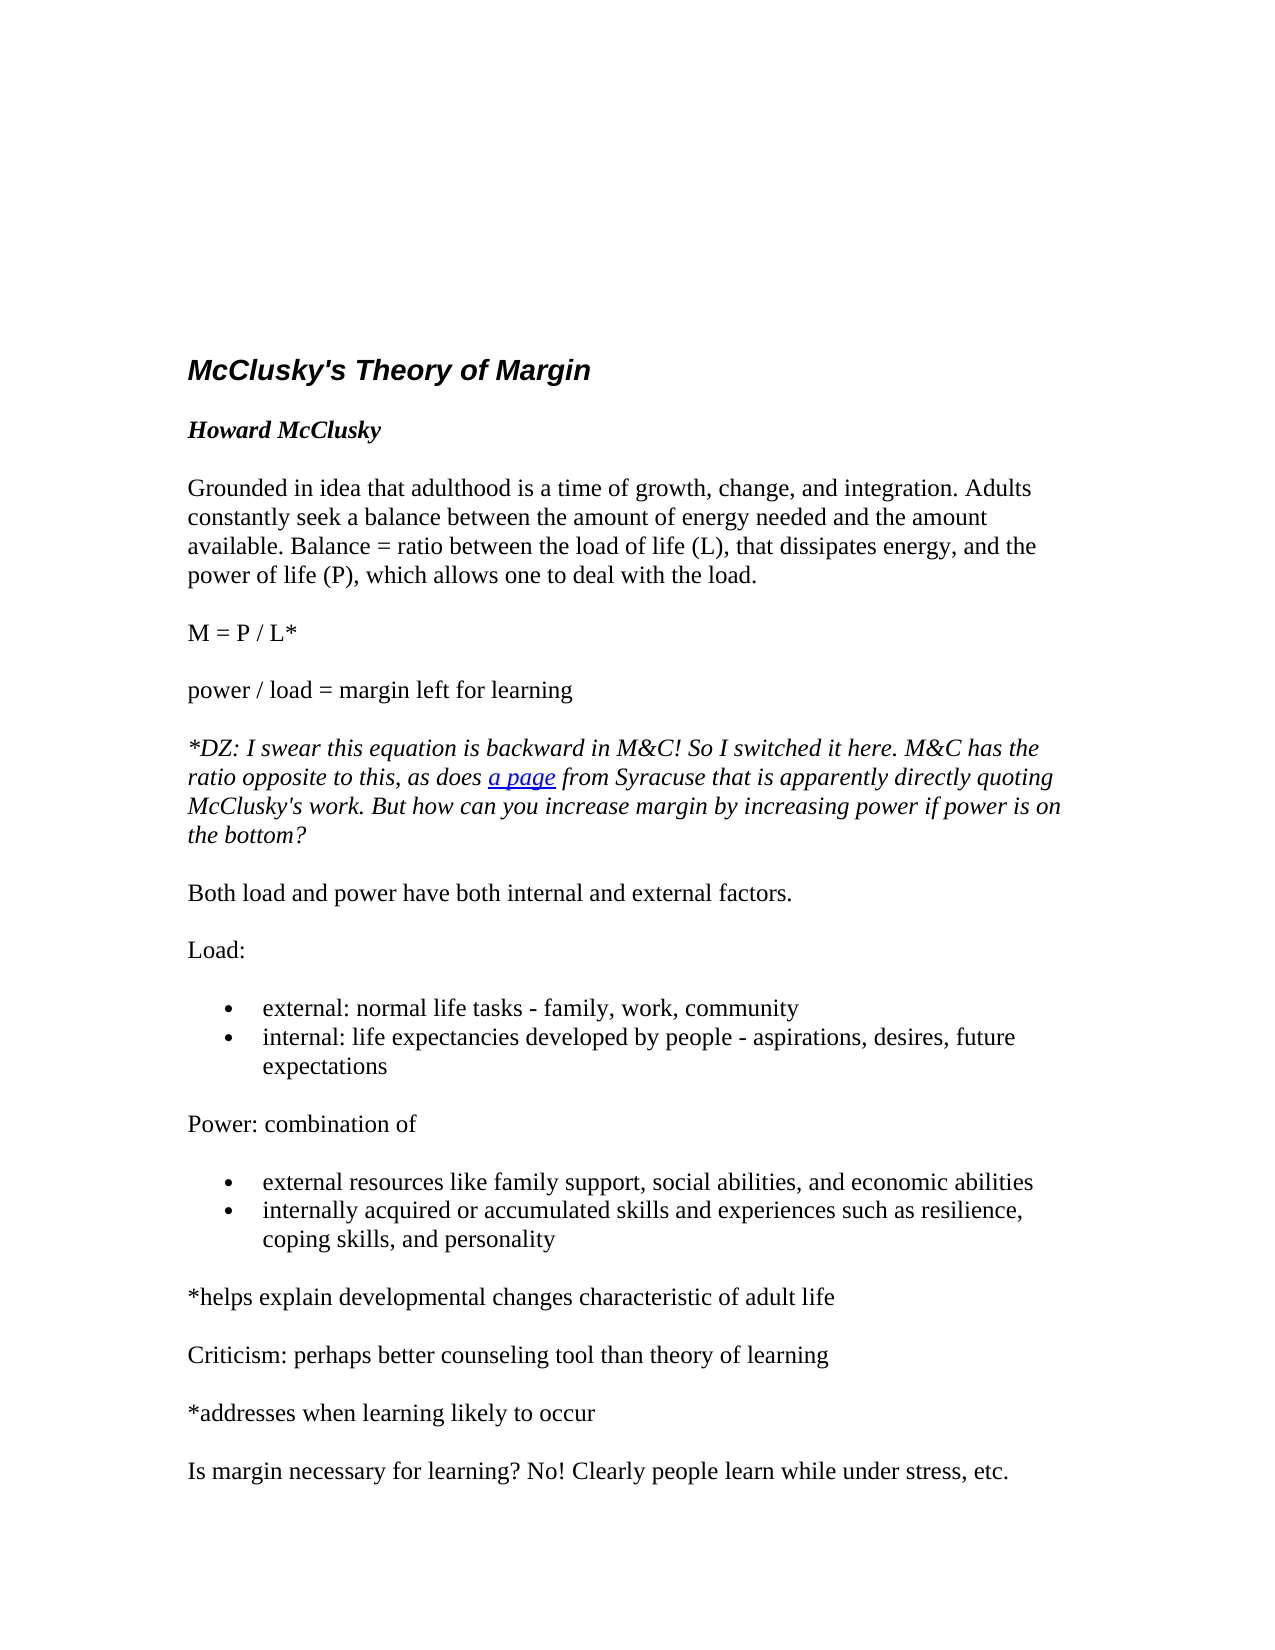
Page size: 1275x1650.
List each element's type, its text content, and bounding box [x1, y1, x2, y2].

text *helps explain developmental changes characteristic of adult life [187, 1282, 1087, 1311]
list internally acquired or accumulated skills and experiences such as resilience, coping skills, and personality [225, 1196, 1087, 1253]
text Load: [187, 936, 1087, 964]
text *DZ: I swear this equation is backward in M&C! So I switched it here. M&C has the ratio opposite to this, as does a page from Syracuse that is apparently directly quoting McClusky's work. But how can you increase margin by increasing power if power is on the bottom? [187, 733, 1087, 848]
text Criticism: perhaps better counseling tool than theory of learning [187, 1340, 1087, 1369]
text Is margin necessary for learning? No! Clearly people learn while under stress, etc. [187, 1456, 1087, 1485]
text power / load = margin left for learning [187, 676, 1087, 704]
text Grounded in idea that adulthood is a time of growth, change, and integration. Adults constantly seek a balance between the amount of energy needed and the amount available. Balance = ratio between the load of life (L), that dissipates energy, and the power of life (P), which allows one to deal with the load. [187, 473, 1087, 588]
text Howard McClusky [187, 416, 1087, 444]
text *addresses when learning likely to occur [187, 1398, 1087, 1427]
list external: normal life tasks - family, work, community [225, 993, 1087, 1022]
list internal: life expectancies developed by people - aspirations, desires, future expectations [225, 1022, 1087, 1080]
list external resources like family support, social abilities, and economic abilities [225, 1167, 1087, 1196]
text Both load and power have both internal and external factors. [187, 878, 1087, 906]
text Power: combination of [187, 1109, 1087, 1138]
subtitle McClusky's Theory of Margin [187, 353, 1087, 386]
text M = P / L* [187, 618, 1087, 646]
